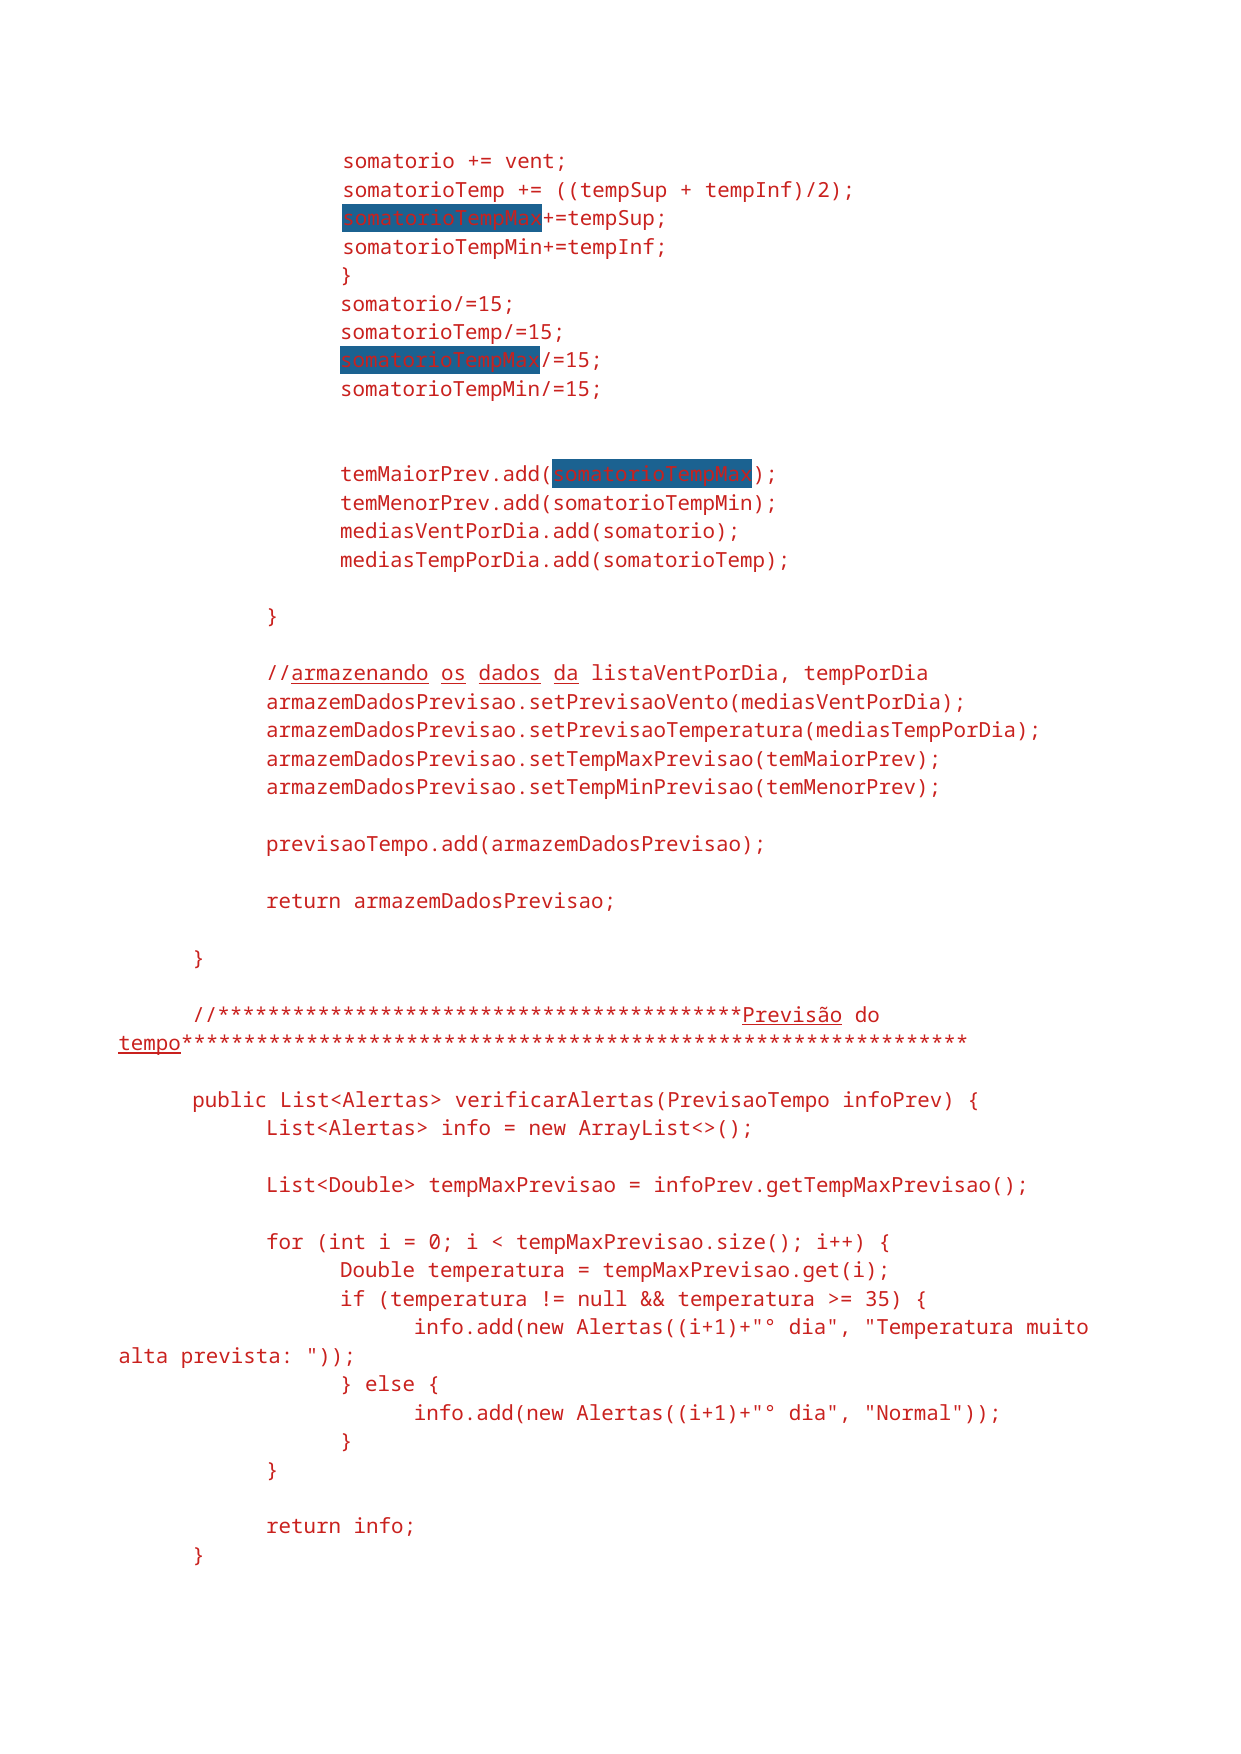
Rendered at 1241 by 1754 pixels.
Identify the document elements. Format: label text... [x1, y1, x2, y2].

text Double temperatura = tempMaxPrevisao.get(i); [118, 1256, 1122, 1284]
text somatorioTempMin+=tempInf; [118, 232, 1122, 260]
text temMenorPrev.add(somatorioTempMin); [118, 488, 1122, 516]
text mediasTempPorDia.add(somatorioTemp); [118, 545, 1122, 573]
text if (temperatura != null && temperatura >= 35) { [118, 1284, 1122, 1312]
text return info; [118, 1512, 1122, 1540]
text List<Alertas> info = new ArrayList<>(); [118, 1113, 1122, 1142]
text } [118, 943, 1122, 971]
text armazemDadosPrevisao.setPrevisaoVento(mediasVentPorDia); [118, 687, 1122, 715]
text info.add(new Alertas((i+1)+"° dia", "Temperatura muito alta prevista: ")); [118, 1312, 1122, 1369]
text somatorioTempMax/=15; [118, 346, 1122, 374]
text info.add(new Alertas((i+1)+"° dia", "Normal")); [118, 1398, 1122, 1426]
text somatorio += vent; [118, 147, 1122, 175]
text return armazemDadosPrevisao; [118, 886, 1122, 914]
text previsaoTempo.add(armazemDadosPrevisao); [118, 829, 1122, 857]
text somatorioTempMin/=15; [118, 374, 1122, 402]
text public List<Alertas> verificarAlertas(PrevisaoTempo infoPrev) { [118, 1085, 1122, 1113]
text armazemDadosPrevisao.setPrevisaoTemperatura(mediasTempPorDia); [118, 715, 1122, 744]
text somatorioTemp/=15; [118, 317, 1122, 346]
text } [118, 1455, 1122, 1483]
text //armazenando os dados da listaVentPorDia, tempPorDia [118, 658, 1122, 687]
text } [118, 1426, 1122, 1455]
text //******************************************Previsão do tempo*************************************************************** [118, 1000, 1122, 1057]
text } [118, 1540, 1122, 1568]
text } else { [118, 1369, 1122, 1398]
text } [118, 602, 1122, 630]
text temMaiorPrev.add(somatorioTempMax); [118, 459, 1122, 488]
text for (int i = 0; i < tempMaxPrevisao.size(); i++) { [118, 1227, 1122, 1256]
text armazemDadosPrevisao.setTempMinPrevisao(temMenorPrev); [118, 772, 1122, 801]
text somatorio/=15; [118, 289, 1122, 317]
text List<Double> tempMaxPrevisao = infoPrev.getTempMaxPrevisao(); [118, 1170, 1122, 1199]
text somatorioTemp += ((tempSup + tempInf)/2); [118, 175, 1122, 203]
text mediasVentPorDia.add(somatorio); [118, 516, 1122, 545]
text armazemDadosPrevisao.setTempMaxPrevisao(temMaiorPrev); [118, 744, 1122, 772]
text } [118, 260, 1122, 289]
text somatorioTempMax+=tempSup; [118, 203, 1122, 232]
